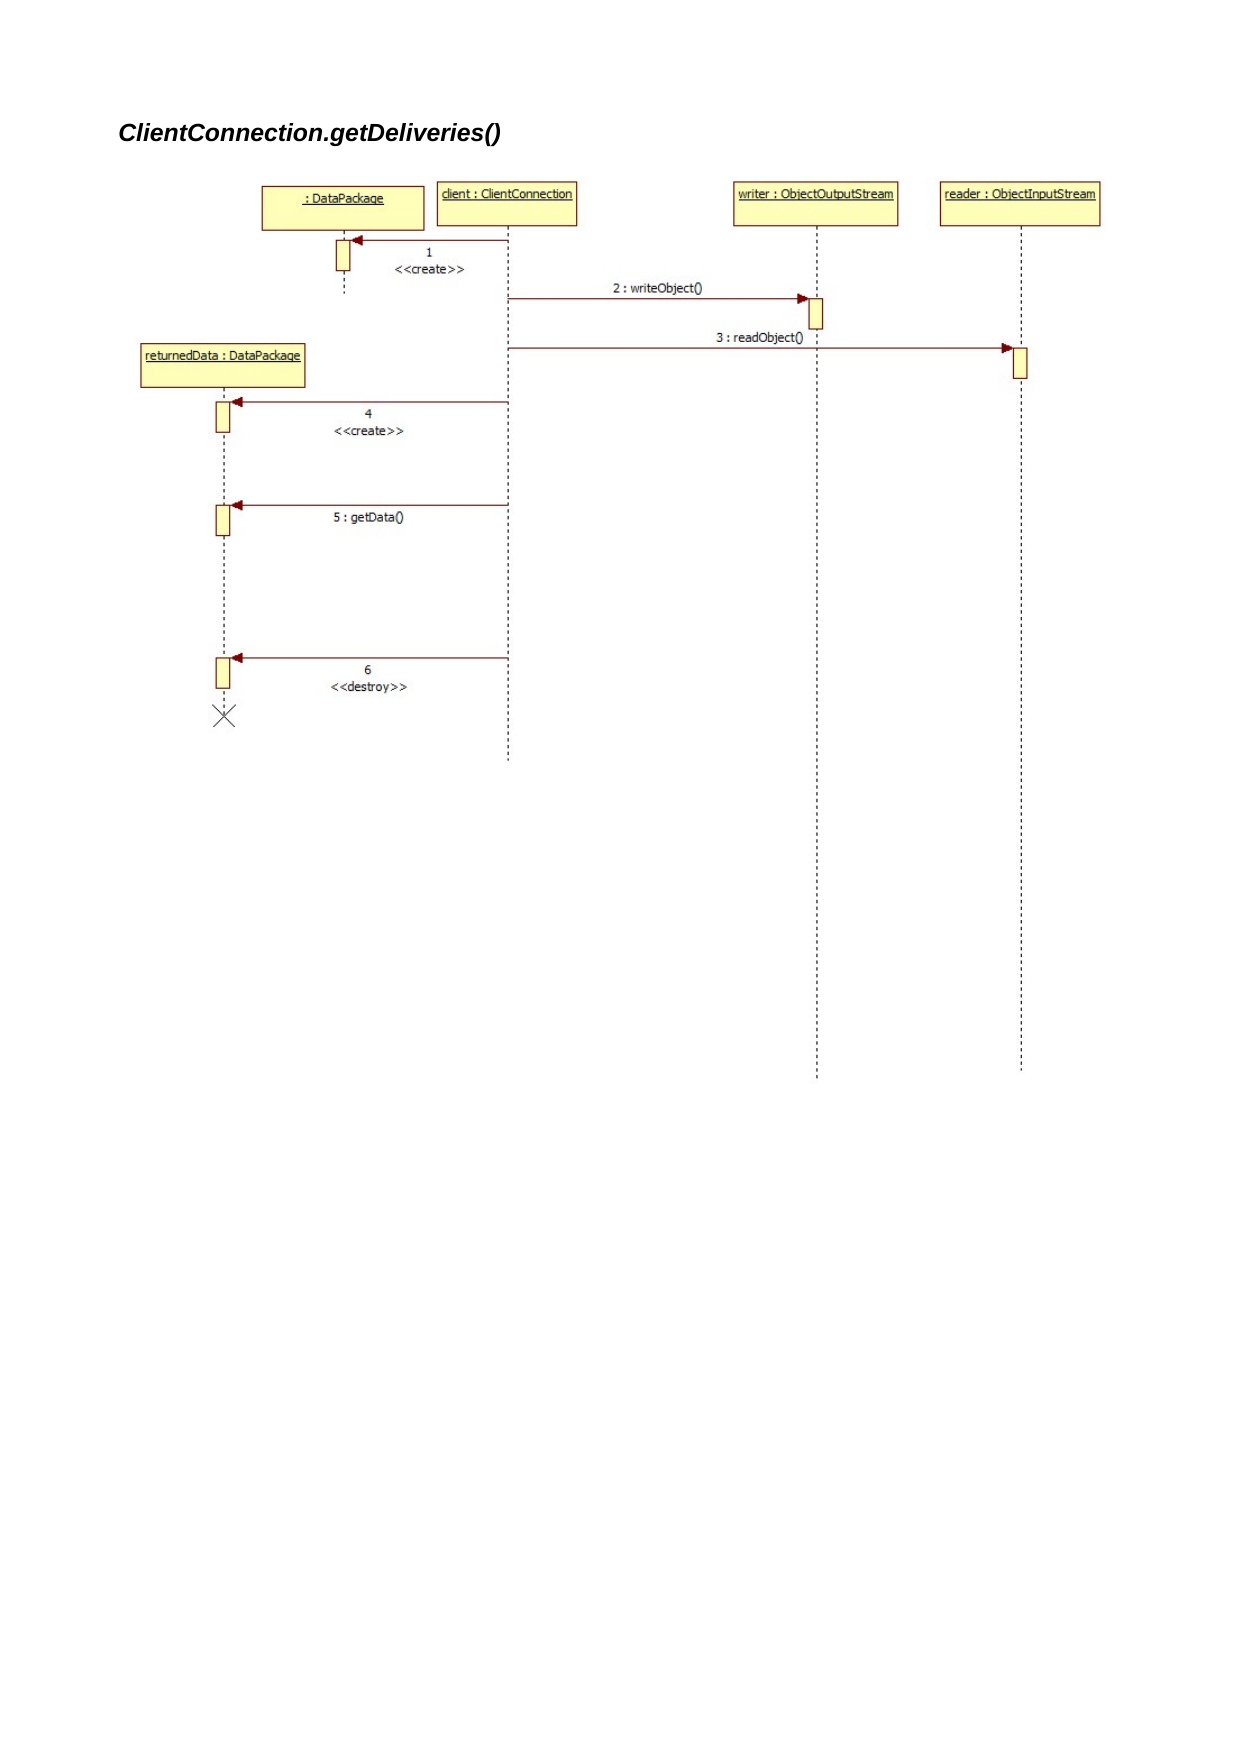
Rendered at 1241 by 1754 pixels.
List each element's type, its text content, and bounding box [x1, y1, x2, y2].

subtitle ClientConnection.getDeliveries() [118, 118, 1122, 147]
picture [118, 159, 1123, 1102]
